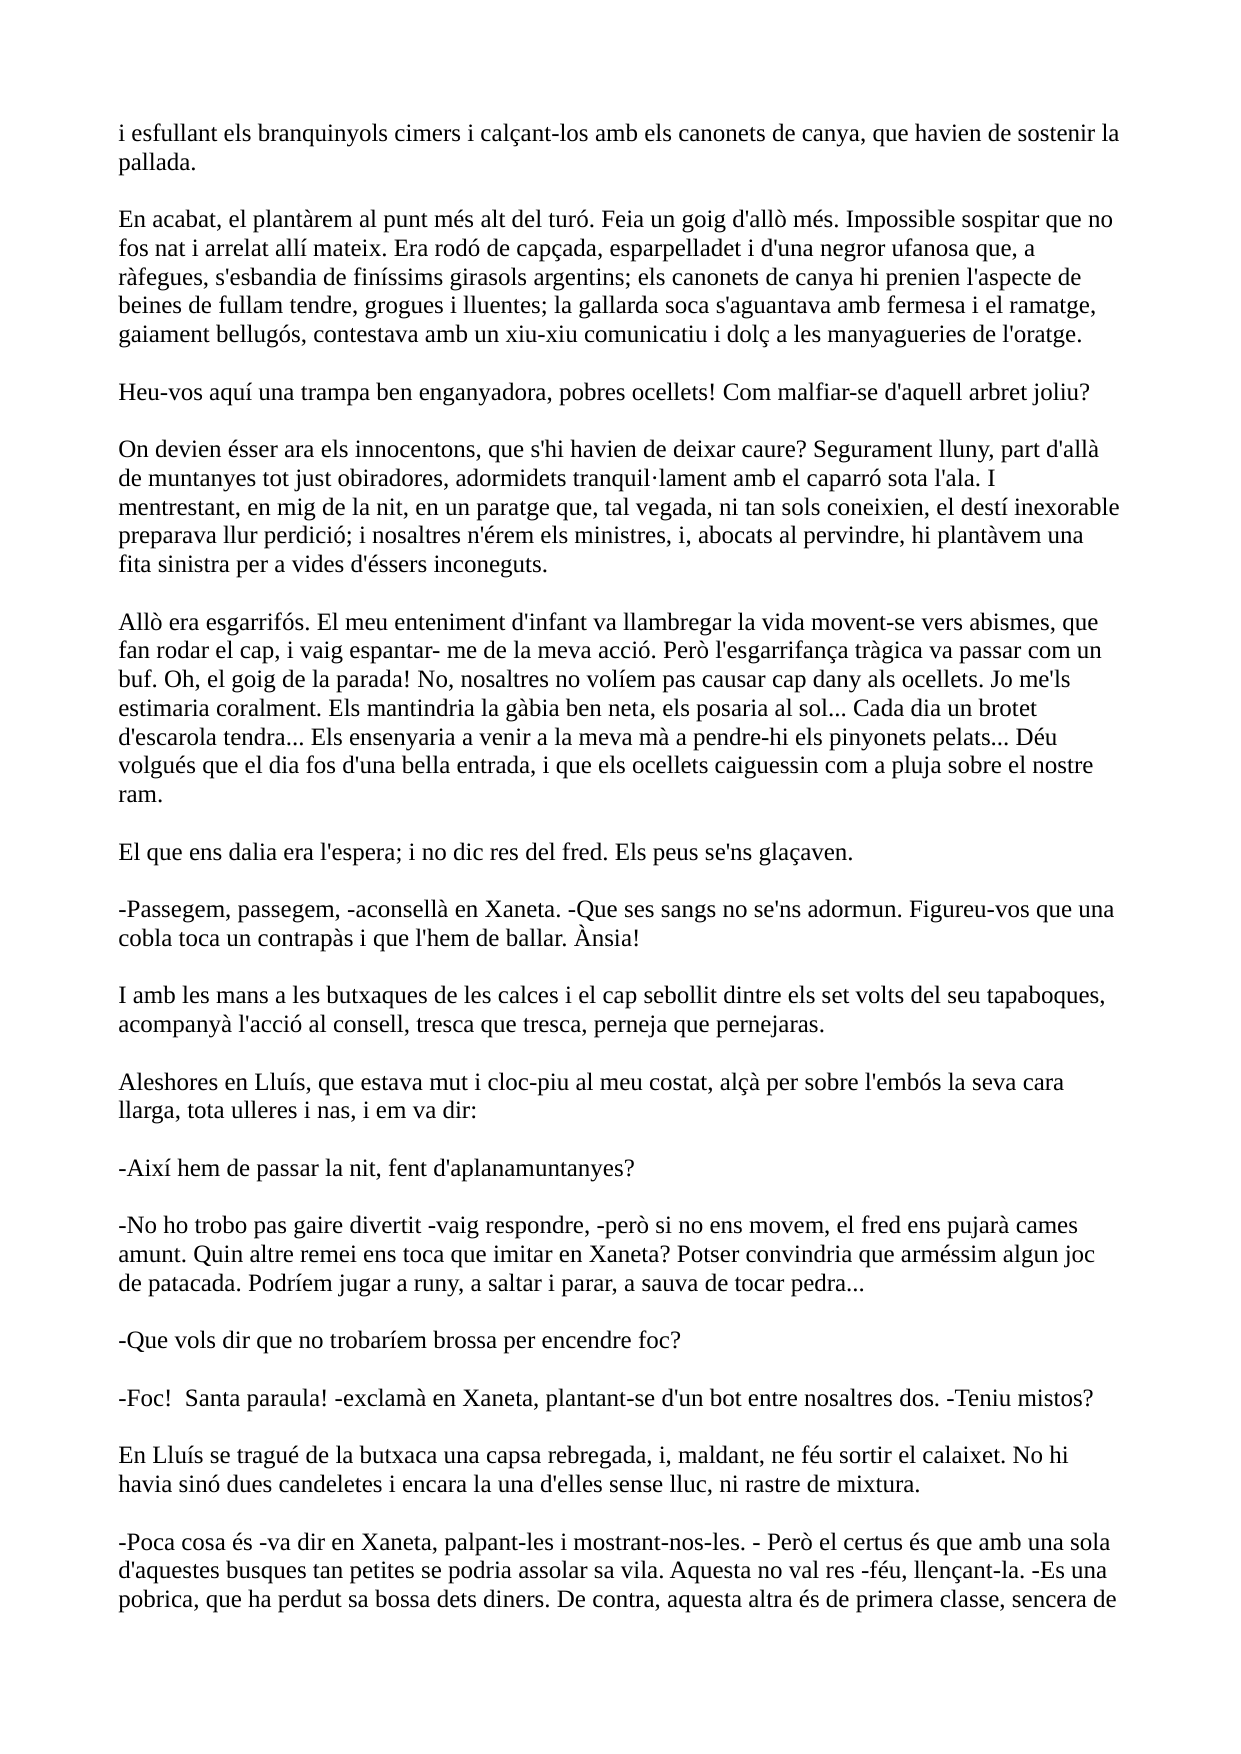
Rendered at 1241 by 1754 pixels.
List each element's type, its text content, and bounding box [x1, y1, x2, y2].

text -Passegem, passegem, -aconsellà en Xaneta. -Que ses sangs no se'ns adormun. Figureu-vos que una cobla toca un contrapàs i que l'hem de ballar. Ànsia! [118, 894, 1122, 952]
text En acabat, el plantàrem al punt més alt del turó. Feia un goig d'allò més. Impossible sospitar que no fos nat i arrelat allí mateix. Era rodó de capçada, esparpelladet i d'una negror ufanosa que, a ràfegues, s'esbandia de finíssims girasols argentins; els canonets de canya hi prenien l'aspecte de beines de fullam tendre, grogues i lluentes; la gallarda soca s'aguantava amb fermesa i el ramatge, gaiament bellugós, contestava amb un xiu-xiu comunicatiu i dolç a les manyagueries de l'oratge. [118, 204, 1122, 348]
text Aleshores en Lluís, que estava mut i cloc-piu al meu costat, alçà per sobre l'embós la seva cara llarga, tota ulleres i nas, i em va dir: [118, 1067, 1122, 1124]
text -Que vols dir que no trobaríem brossa per encendre foc? [118, 1326, 1122, 1354]
text -Foc! Santa paraula! -exclamà en Xaneta, plantant-se d'un bot entre nosaltres dos. -Teniu mistos? [118, 1383, 1122, 1412]
text On devien ésser ara els innocentons, que s'hi havien de deixar caure? Segurament lluny, part d'allà de muntanyes tot just obiradores, adormidets tranquil·lament amb el caparró sota l'ala. I mentrestant, en mig de la nit, en un paratge que, tal vegada, ni tan sols coneixien, el destí inexorable preparava llur perdició; i nosaltres n'érem els ministres, i, abocats al pervindre, hi plantàvem una fita sinistra per a vides d'éssers inconeguts. [118, 434, 1122, 578]
text -Poca cosa és -va dir en Xaneta, palpant-les i mostrant-nos-les. - Però el certus és que amb una sola d'aquestes busques tan petites se podria assolar sa vila. Aquesta no val res -féu, llençant-la. -Es una pobrica, que ha perdut sa bossa dets diners. De contra, aquesta altra és de primera classe, sencera de [118, 1527, 1122, 1613]
text En Lluís se tragué de la butxaca una capsa rebregada, i, maldant, ne féu sortir el calaixet. No hi havia sinó dues candeletes i encara la una d'elles sense lluc, ni rastre de mixtura. [118, 1441, 1122, 1498]
text -No ho trobo pas gaire divertit -vaig respondre, -però si no ens movem, el fred ens pujarà cames amunt. Quin altre remei ens toca que imitar en Xaneta? Potser convindria que arméssim algun joc de patacada. Podríem jugar a runy, a saltar i parar, a sauva de tocar pedra... [118, 1211, 1122, 1297]
text El que ens dalia era l'espera; i no dic res del fred. Els peus se'ns glaçaven. [118, 837, 1122, 866]
text -Així hem de passar la nit, fent d'aplanamuntanyes? [118, 1153, 1122, 1182]
text I amb les mans a les butxaques de les calces i el cap sebollit dintre els set volts del seu tapaboques, acompanyà l'acció al consell, tresca que tresca, perneja que pernejaras. [118, 981, 1122, 1038]
text i esfullant els branquinyols cimers i calçant-los amb els canonets de canya, que havien de sostenir la pallada. [118, 118, 1122, 176]
text Heu-vos aquí una trampa ben enganyadora, pobres ocellets! Com malfiar-se d'aquell arbret joliu? [118, 377, 1122, 406]
text Allò era esgarrifós. El meu enteniment d'infant va llambregar la vida movent-se vers abismes, que fan rodar el cap, i vaig espantar- me de la meva acció. Però l'esgarrifança tràgica va passar com un buf. Oh, el goig de la parada! No, nosaltres no volíem pas causar cap dany als ocellets. Jo me'ls estimaria coralment. Els mantindria la gàbia ben neta, els posaria al sol... Cada dia un brotet d'escarola tendra... Els ensenyaria a venir a la meva mà a pendre-hi els pinyonets pelats... Déu volgués que el dia fos d'una bella entrada, i que els ocellets caiguessin com a pluja sobre el nostre ram. [118, 607, 1122, 808]
